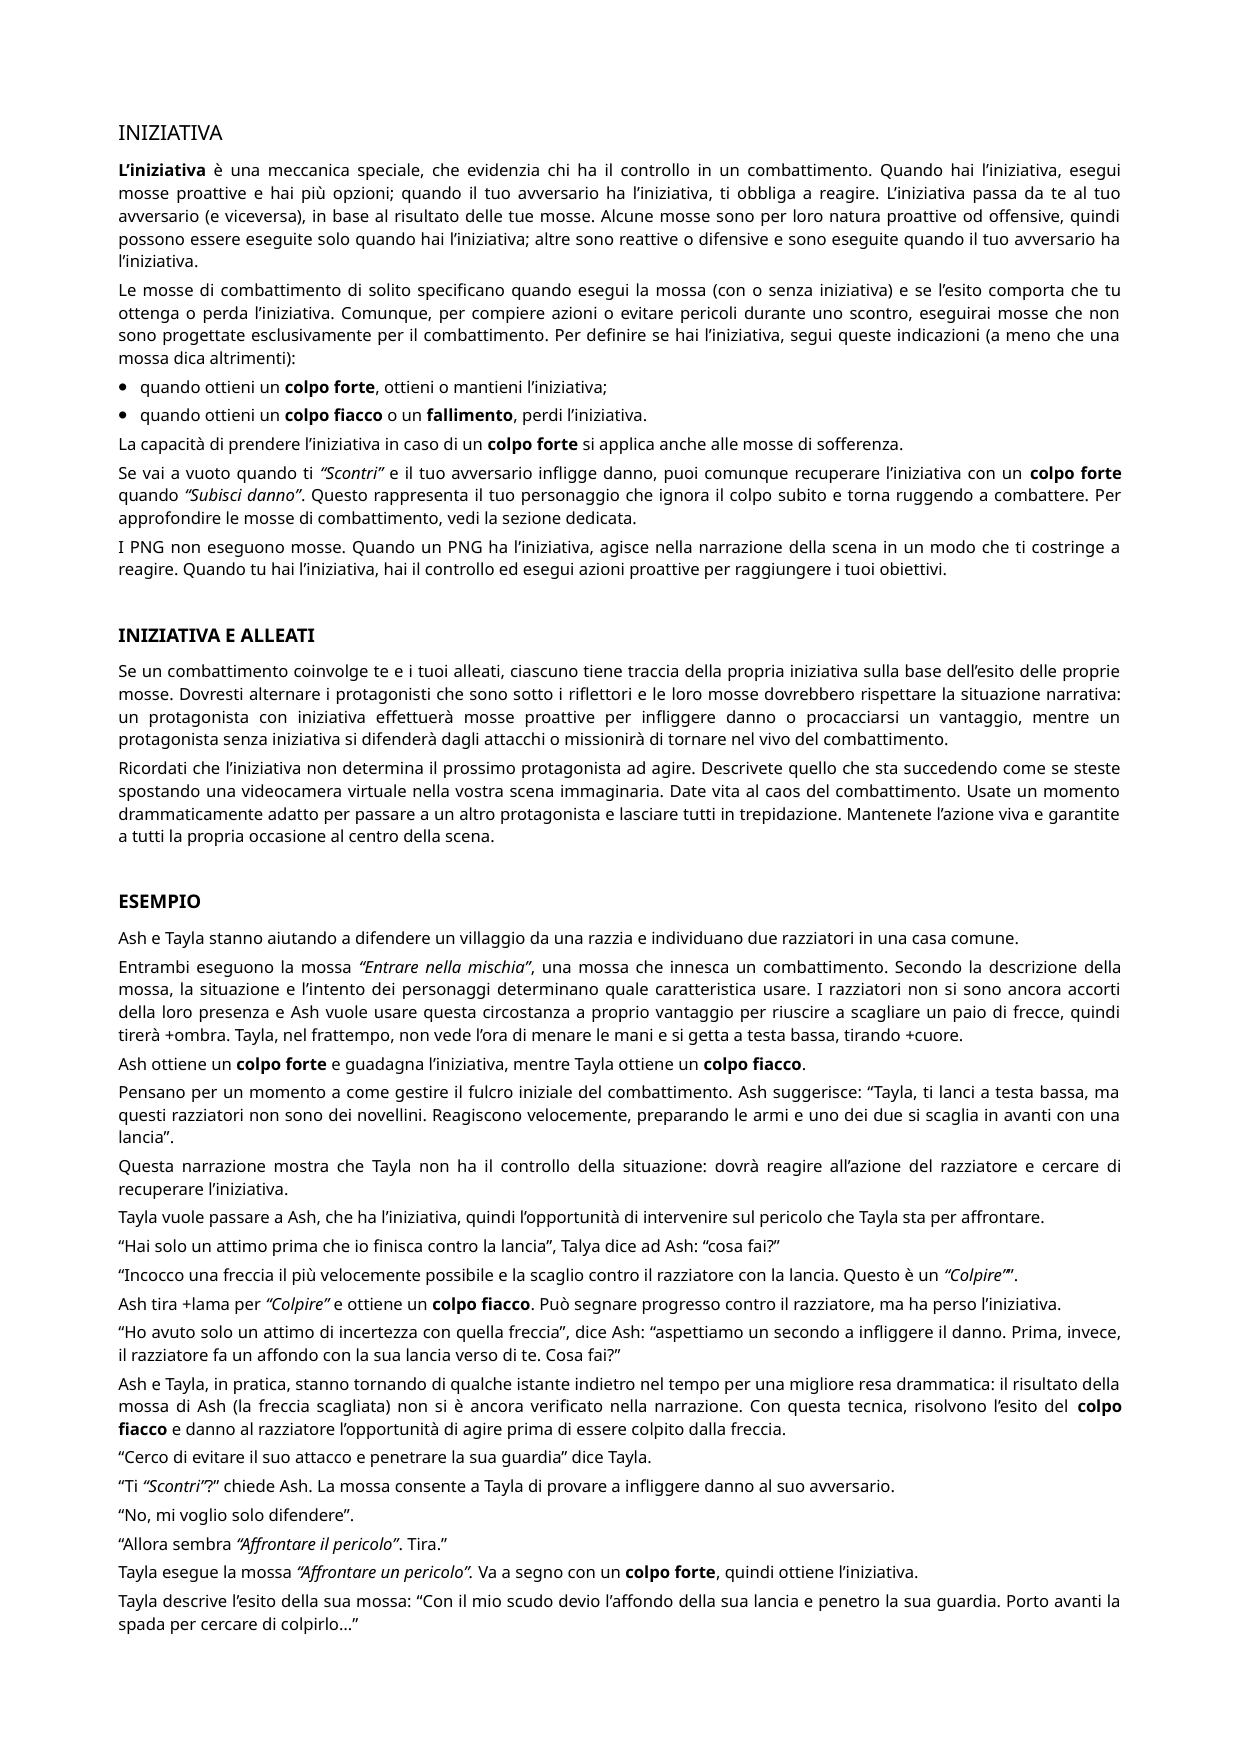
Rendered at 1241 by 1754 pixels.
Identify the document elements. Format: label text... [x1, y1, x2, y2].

text Entrambi eseguono la mossa “Entrare nella mischia”, una mossa che innesca un combattimento. Secondo la descrizione della mossa, la situazione e l’intento dei personaggi determinano quale caratteristica usare. I razziatori non si sono ancora accorti della loro presenza e Ash vuole usare questa circostanza a proprio vantaggio per riuscire a scagliare un paio di frecce, quindi tirerà +ombra. Tayla, nel frattempo, non vede l’ora di menare le mani e si getta a testa bassa, tirando +cuore. [118, 955, 1122, 1046]
subtitle ESEMPIO [118, 889, 1122, 914]
text Ash ottiene un colpo forte e guadagna l’iniziativa, mentre Tayla ottiene un colpo fiacco. [118, 1052, 1122, 1075]
text ⦁ quando ottieni un colpo fiacco o un fallimento, perdi l’iniziativa. [118, 404, 1122, 427]
text Se un combattimento coinvolge te e i tuoi alleati, ciascuno tiene traccia della propria iniziativa sulla base dell’esito delle proprie mosse. Dovresti alternare i protagonisti che sono sotto i riflettori e le loro mosse dovrebbero rispettare la situazione narrativa: un protagonista con iniziativa effettuerà mosse proattive per infliggere danno o procacciarsi un vantaggio, mentre un protagonista senza iniziativa si difenderà dagli attacchi o missionirà di tornare nel vivo del combattimento. [118, 660, 1122, 751]
text I PNG non eseguono mosse. Quando un PNG ha l’iniziativa, agisce nella narrazione della scena in un modo che ti costringe a reagire. Quando tu hai l’iniziativa, hai il controllo ed esegui azioni proattive per raggiungere i tuoi obiettivi. [118, 535, 1122, 581]
text “Ho avuto solo un attimo di incertezza con quella freccia”, dice Ash: “aspettiamo un secondo a infliggere il danno. Prima, invece, il razziatore fa un affondo con la sua lancia verso di te. Cosa fai?” [118, 1321, 1122, 1366]
text “Allora sembra “Affrontare il pericolo”. Tira.” [118, 1532, 1122, 1555]
text L’iniziativa è una meccanica speciale, che evidenzia chi ha il controllo in un combattimento. Quando hai l’iniziativa, esegui mosse proattive e hai più opzioni; quando il tuo avversario ha l’iniziativa, ti obbliga a reagire. L’iniziativa passa da te al tuo avversario (e viceversa), in base al risultato delle tue mosse. Alcune mosse sono per loro natura proattive od offensive, quindi possono essere eseguite solo quando hai l’iniziativa; altre sono reattive o difensive e sono eseguite quando il tuo avversario ha l’iniziativa. [118, 159, 1122, 273]
text “Ti “Scontri”?” chiede Ash. La mossa consente a Tayla di provare a infliggere danno al suo avversario. [118, 1475, 1122, 1497]
text Tayla descrive l’esito della sua mossa: “Con il mio scudo devio l’affondo della sua lancia e penetro la sua guardia. Porto avanti la spada per cercare di colpirlo…” [118, 1589, 1122, 1635]
text Tayla esegue la mossa “Affrontare un pericolo”. Va a segno con un colpo forte, quindi ottiene l’iniziativa. [118, 1561, 1122, 1583]
text Ash tira +lama per “Colpire” e ottiene un colpo fiacco. Può segnare progresso contro il razziatore, ma ha perso l’iniziativa. [118, 1292, 1122, 1315]
subtitle INIZIATIVA [118, 118, 1122, 147]
text La capacità di prendere l’iniziativa in caso di un colpo forte si applica anche alle mosse di sofferenza. [118, 433, 1122, 455]
text Ash e Tayla stanno aiutando a difendere un villaggio da una razzia e individuano due razziatori in una casa comune. [118, 927, 1122, 949]
text ⦁ quando ottieni un colpo forte, ottieni o mantieni l’iniziativa; [118, 375, 1122, 398]
text Tayla vuole passare a Ash, che ha l’iniziativa, quindi l’opportunità di intervenire sul pericolo che Tayla sta per affrontare. [118, 1206, 1122, 1229]
text “No, mi voglio solo difendere”. [118, 1503, 1122, 1526]
text “Hai solo un attimo prima che io finisca contro la lancia”, Talya dice ad Ash: “cosa fai?” [118, 1235, 1122, 1257]
subtitle INIZIATIVA E ALLEATI [118, 622, 1122, 647]
text Le mosse di combattimento di solito specificano quando esegui la mossa (con o senza iniziativa) e se l’esito comporta che tu ottenga o perda l’iniziativa. Comunque, per compiere azioni o evitare pericoli durante uno scontro, eseguirai mosse che non sono progettate esclusivamente per il combattimento. Per definire se hai l’iniziativa, segui queste indicazioni (a meno che una mossa dica altrimenti): [118, 278, 1122, 369]
text “Incocco una freccia il più velocemente possibile e la scaglio contro il razziatore con la lancia. Questo è un “Colpire””. [118, 1263, 1122, 1286]
text “Cerco di evitare il suo attacco e penetrare la sua guardia” dice Tayla. [118, 1446, 1122, 1469]
text Ash e Tayla, in pratica, stanno tornando di qualche istante indietro nel tempo per una migliore resa drammatica: il risultato della mossa di Ash (la freccia scagliata) non si è ancora verificato nella narrazione. Con questa tecnica, risolvono l’esito del colpo fiacco e danno al razziatore l’opportunità di agire prima di essere colpito dalla freccia. [118, 1372, 1122, 1440]
text Questa narrazione mostra che Tayla non ha il controllo della situazione: dovrà reagire all’azione del razziatore e cercare di recuperare l’iniziativa. [118, 1155, 1122, 1200]
text Ricordati che l’iniziativa non determina il prossimo protagonista ad agire. Descrivete quello che sta succedendo come se steste spostando una videocamera virtuale nella vostra scena immaginaria. Date vita al caos del combattimento. Usate un momento drammaticamente adatto per passare a un altro protagonista e lasciare tutti in trepidazione. Mantenete l’azione viva e garantite a tutti la propria occasione al centro della scena. [118, 757, 1122, 847]
text Se vai a vuoto quando ti “Scontri” e il tuo avversario infligge danno, puoi comunque recuperare l’iniziativa con un colpo forte quando “Subisci danno”. Questo rappresenta il tuo personaggio che ignora il colpo subito e torna ruggendo a combattere. Per approfondire le mosse di combattimento, vedi la sezione dedicata. [118, 461, 1122, 529]
text Pensano per un momento a come gestire il fulcro iniziale del combattimento. Ash suggerisce: “Tayla, ti lanci a testa bassa, ma questi razziatori non sono dei novellini. Reagiscono velocemente, preparando le armi e uno dei due si scaglia in avanti con una lancia”. [118, 1081, 1122, 1149]
